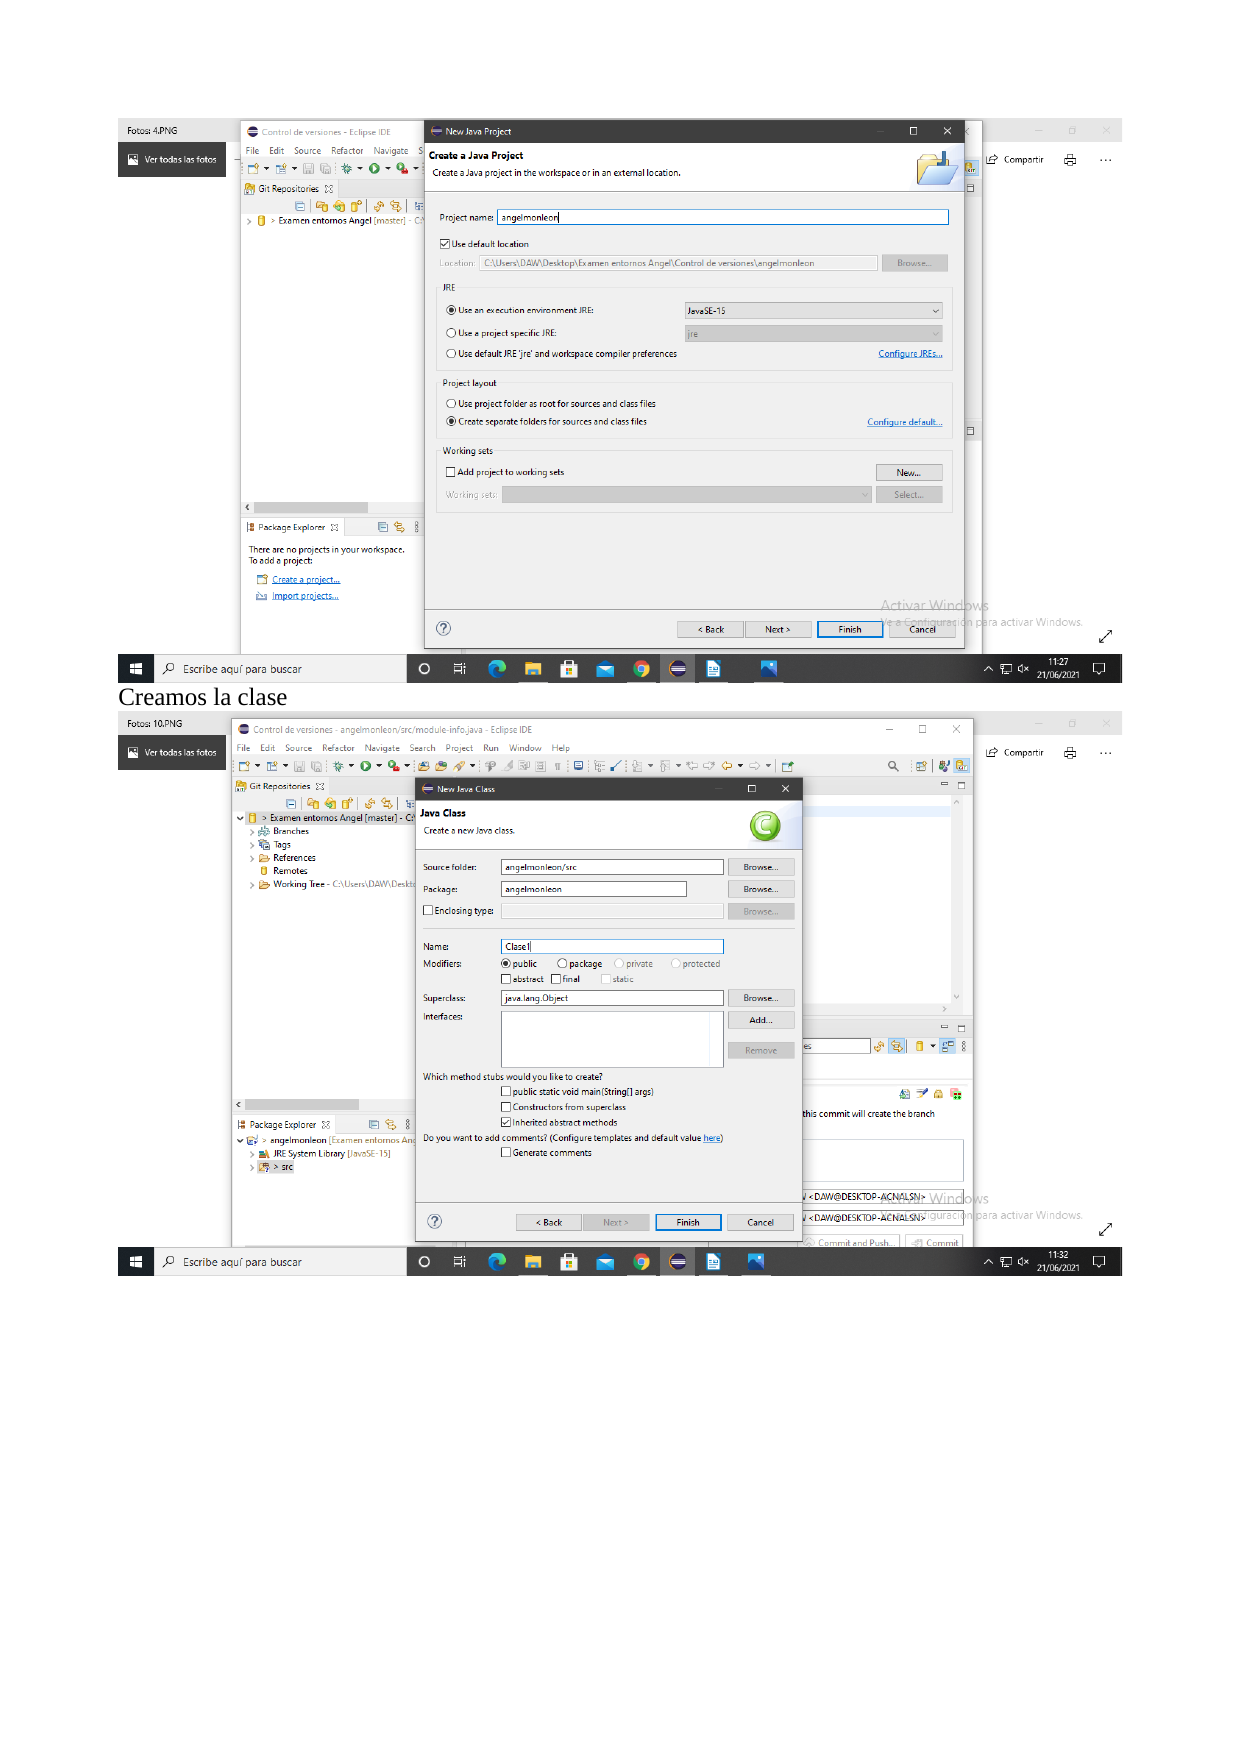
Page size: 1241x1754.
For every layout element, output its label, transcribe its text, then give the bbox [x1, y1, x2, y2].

picture [118, 118, 1123, 683]
picture [118, 711, 1123, 1276]
text Creamos la clase [118, 683, 1122, 711]
